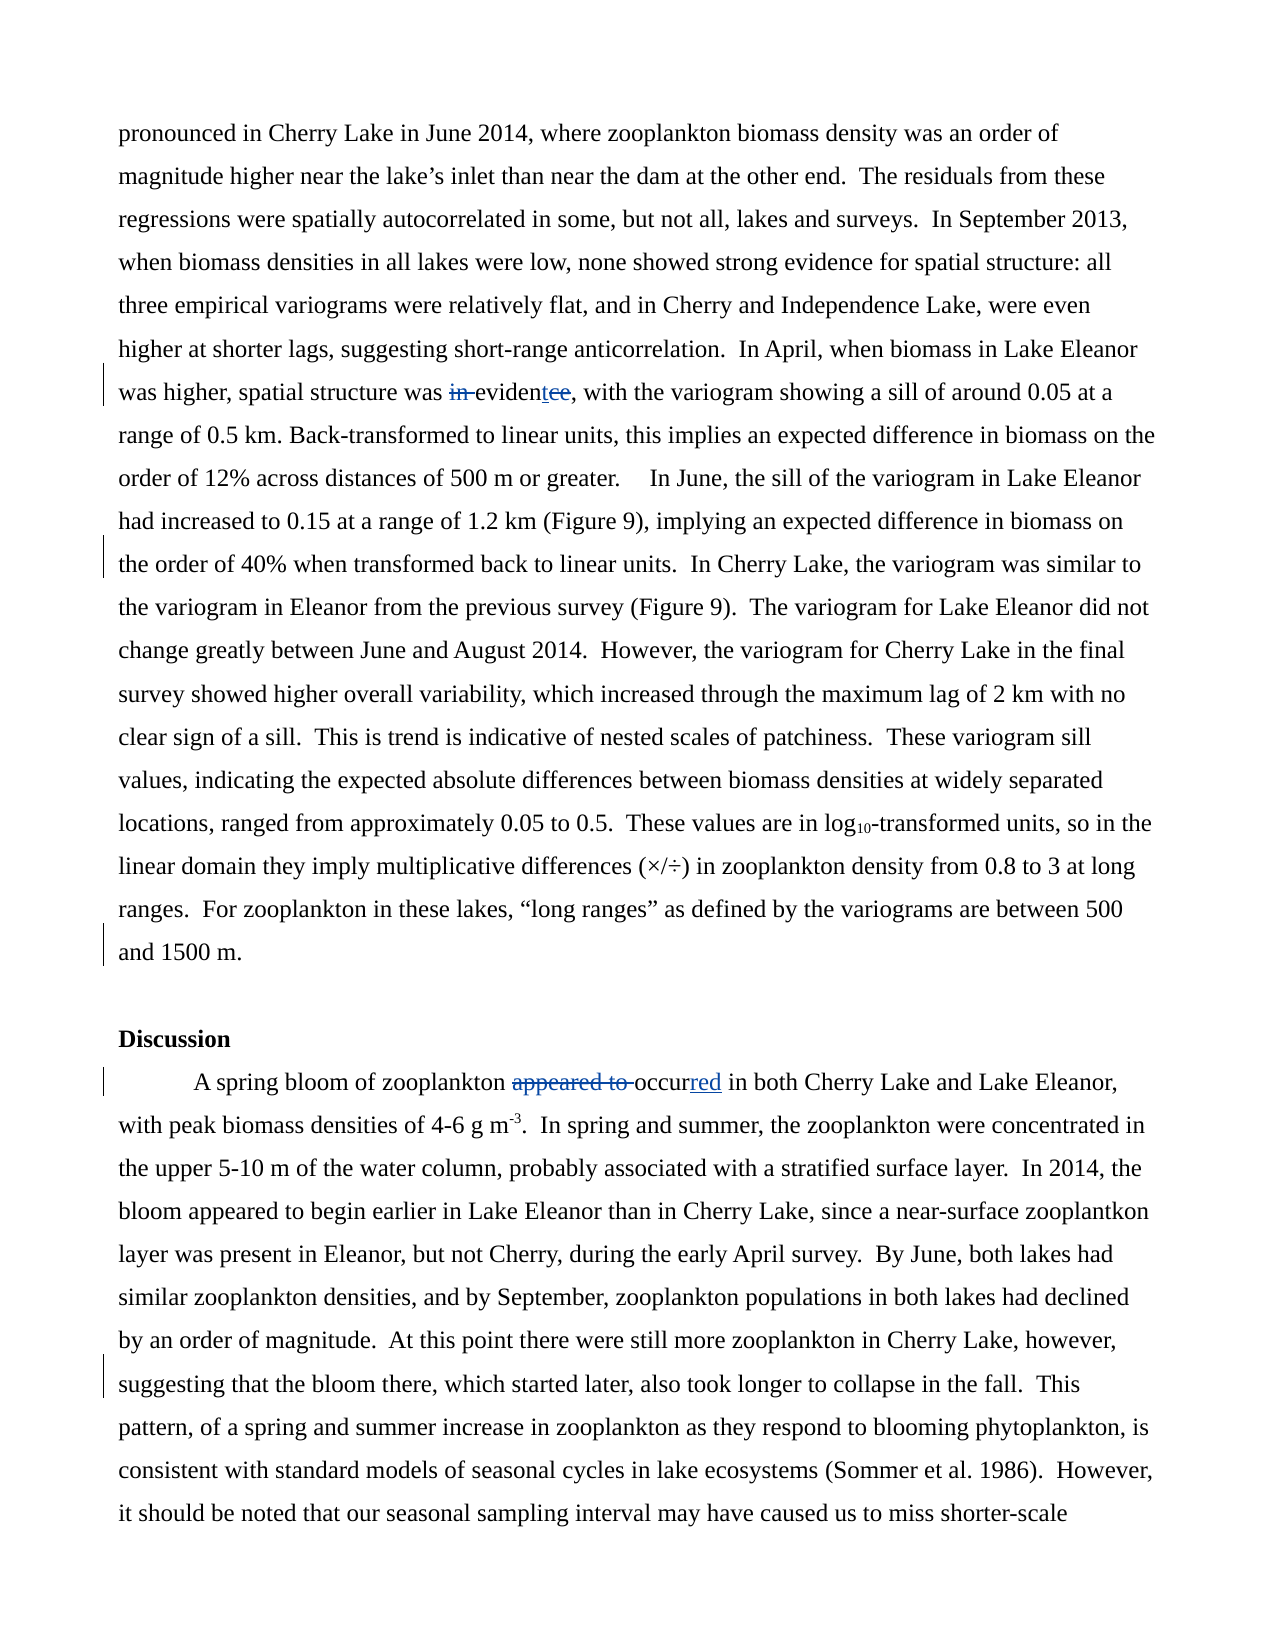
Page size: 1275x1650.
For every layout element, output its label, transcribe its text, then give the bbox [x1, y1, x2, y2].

text A spring bloom of zooplankton occurred in both Cherry Lake and Lake Eleanor, with peak biomass densities of 4-6 g m-3. In spring and summer, the zooplankton were concentrated in the upper 5-10 m of the water column, probably associated with a stratified surface layer. In 2014, the bloom appeared to begin earlier in Lake Eleanor than in Cherry Lake, since a near-surface zooplantkon layer was present in Eleanor, but not Cherry, during the early April survey. By June, both lakes had similar zooplankton densities, and by September, zooplankton populations in both lakes had declined by an order of magnitude. At this point there were still more zooplankton in Cherry Lake, however, suggesting that the bloom there, which started later, also took longer to collapse in the fall. This pattern, of a spring and summer increase in zooplankton as they respond to blooming phytoplankton, is consistent with standard models of seasonal cycles in lake ecosystems (Sommer et al. 1986)⁠. However, it should be noted that our seasonal sampling interval may have caused us to miss shorter-scale varibility in zooplankton populations, due either to sub-seasonal population dynamics, or responses to environmental forcings such as runoff from rainstorms or overturning due to wind. This study only covers one year, leaving longer-term trends unknown. [118, 1067, 1157, 1527]
text pronounced in Cherry Lake in June 2014, where zooplankton biomass density was an order of magnitude higher near the lake’s inlet than near the dam at the other end. The residuals from these regressions were spatially autocorrelated in some, but not all, lakes and surveys. In September 2013, when biomass densities in all lakes were low, none showed strong evidence for spatial structure: all three empirical variograms were relatively flat, and in Cherry and Independence Lake, were even higher at shorter lags, suggesting short-range anticorrelation. In April, when biomass in Lake Eleanor was higher, spatial structure was evident, with the variogram showing a sill of around 0.05 at a range of 0.5 km. Back-transformed to linear units, this implies an expected difference in biomass on the order of 12% across distances of 500 m or greater. In June, the sill of the variogram in Lake Eleanor had increased to 0.15 at a range of 1.2 km (Figure 9), implying an expected difference in biomass on the order of 40% when transformed back to linear units. In Cherry Lake, the variogram was similar to the variogram in Eleanor from the previous survey (Figure 9). The variogram for Lake Eleanor did not change greatly between June and August 2014. However, the variogram for Cherry Lake in the final survey showed higher overall variability, which increased through the maximum lag of 2 km with no clear sign of a sill. This is trend is indicative of nested scales of patchiness. These variogram sill values, indicating the expected absolute differences between biomass densities at widely separated locations, ranged from approximately 0.05 to 0.5. These values are in log10-transformed units, so in the linear domain they imply multiplicative differences (×/÷) in zooplankton density from 0.8 to 3 at long ranges. For zooplankton in these lakes, “long ranges” as defined by the variograms are between 500 and 1500 m. [118, 118, 1157, 966]
text Discussion [118, 1024, 1157, 1052]
